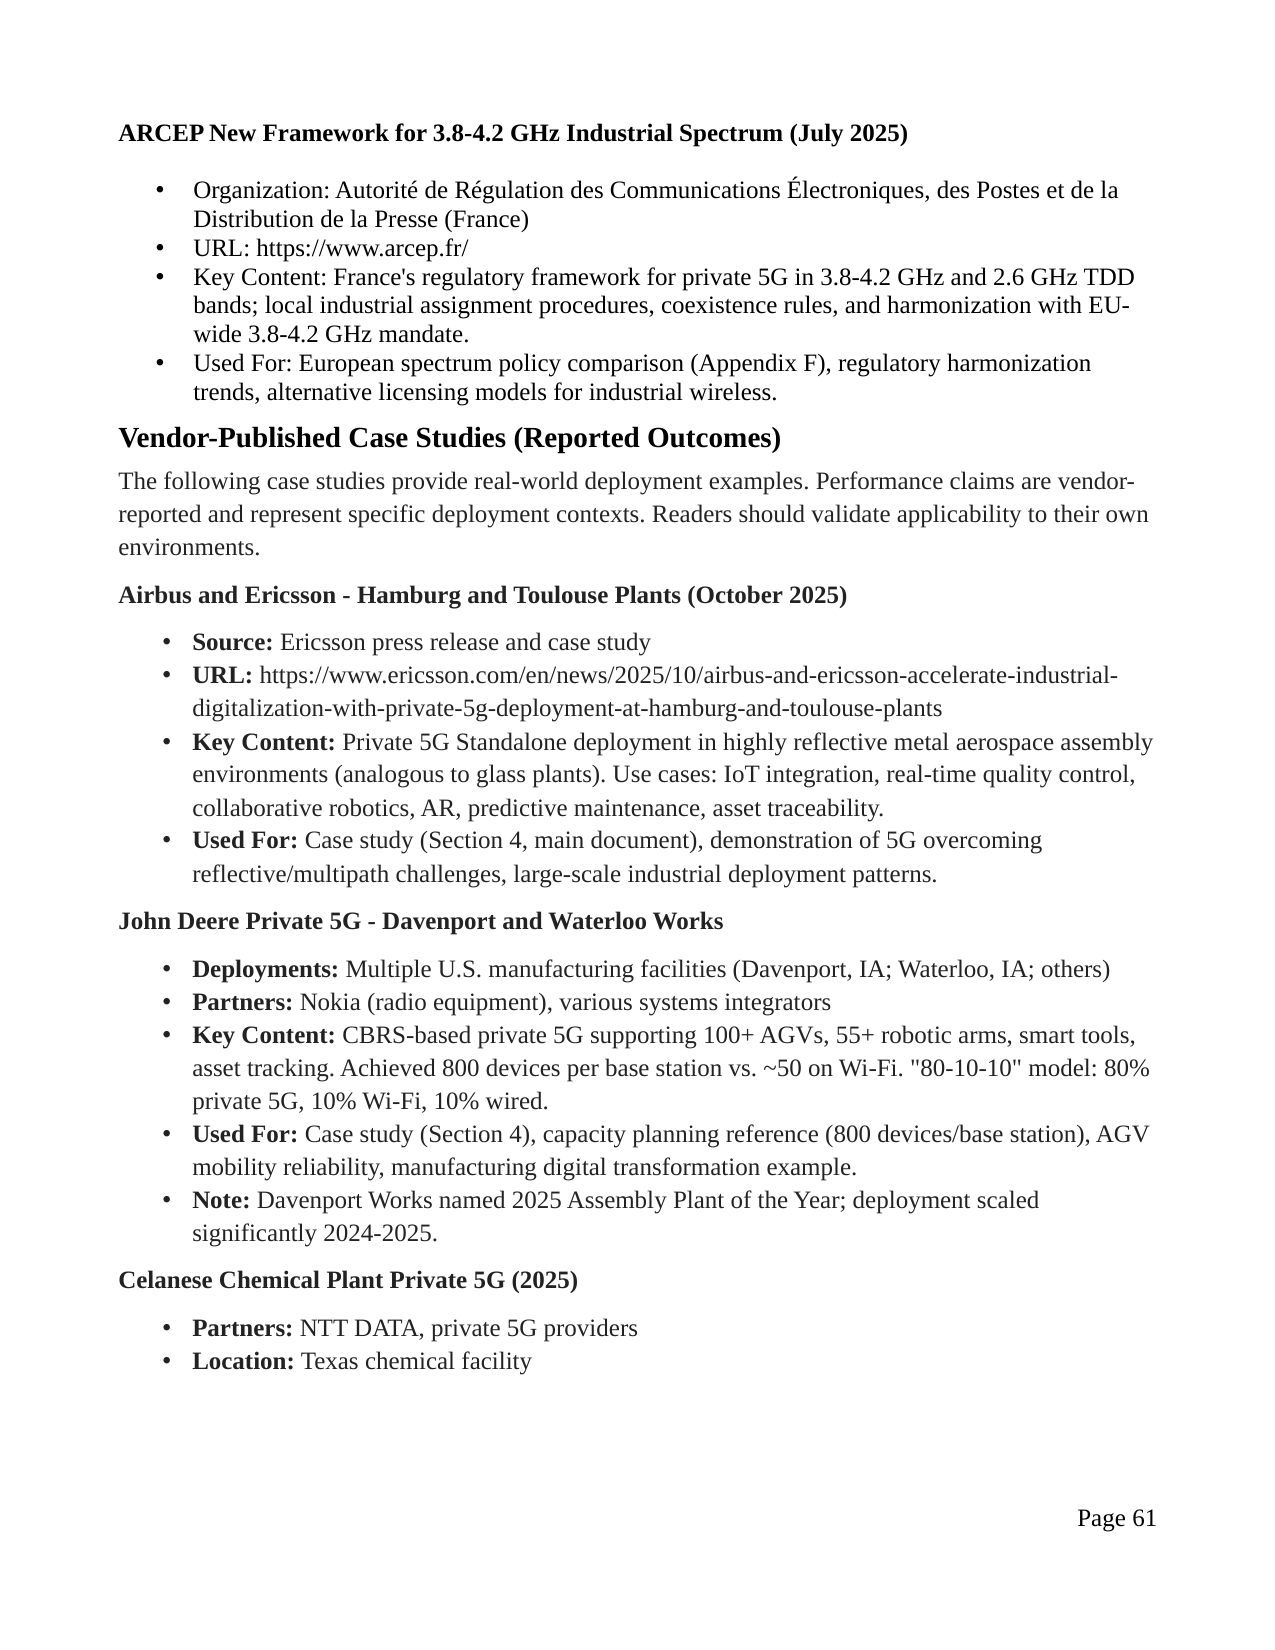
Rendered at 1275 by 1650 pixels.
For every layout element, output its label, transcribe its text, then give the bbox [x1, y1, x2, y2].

list Used For: European spectrum policy comparison (Appendix F), regulatory harmonization trends, alternative licensing models for industrial wireless. [156, 348, 1157, 406]
subtitle Vendor-Published Case Studies (Reported Outcomes) [118, 420, 1157, 454]
list Used For: Case study (Section 4, main document), demonstration of 5G overcoming reflective/multipath challenges, large-scale industrial deployment patterns. [162, 826, 1157, 887]
list Used For: Case study (Section 4), capacity planning reference (800 devices/base station), AGV mobility reliability, manufacturing digital transformation example. [162, 1119, 1157, 1181]
text John Deere Private 5G - Davenport and Waterloo Works [118, 906, 1157, 935]
list Key Content: France's regulatory framework for private 5G in 3.8-4.2 GHz and 2.6 GHz TDD bands; local industrial assignment procedures, coexistence rules, and harmonization with EU-wide 3.8-4.2 GHz mandate. [156, 262, 1157, 348]
list Source: Ericsson press release and case study [162, 627, 1157, 656]
list Deployments: Multiple U.S. manufacturing facilities (Davenport, IA; Waterloo, IA; others) [162, 954, 1157, 983]
list Partners: Nokia (radio equipment), various systems integrators [162, 987, 1157, 1016]
list Partners: NTT DATA, private 5G providers [162, 1313, 1157, 1342]
text Airbus and Ericsson - Hamburg and Toulouse Plants (October 2025) [118, 580, 1157, 609]
list Note: Davenport Works named 2025 Assembly Plant of the Year; deployment scaled significantly 2024-2025. [162, 1185, 1157, 1247]
text ARCEP New Framework for 3.8-4.2 GHz Industrial Spectrum (July 2025) [118, 118, 1157, 147]
list URL: https://www.arcep.fr/ [156, 233, 1157, 262]
list Key Content: Private 5G Standalone deployment in highly reflective metal aerospace assembly environments (analogous to glass plants). Use cases: IoT integration, real-time quality control, collaborative robotics, AR, predictive maintenance, asset traceability. [162, 727, 1157, 821]
list URL: https://www.ericsson.com/en/news/2025/10/airbus-and-ericsson-accelerate-industrial-digitalization-with-private-5g-deployment-at-hamburg-and-toulouse-plants [162, 661, 1157, 722]
list Key Content: CBRS-based private 5G supporting 100+ AGVs, 55+ robotic arms, smart tools, asset tracking. Achieved 800 devices per base station vs. ~50 on Wi-Fi. "80-10-10" model: 80% private 5G, 10% Wi-Fi, 10% wired. [162, 1020, 1157, 1115]
list Organization: Autorité de Régulation des Communications Électroniques, des Postes et de la Distribution de la Presse (France) [156, 176, 1157, 233]
text Celanese Chemical Plant Private 5G (2025) [118, 1266, 1157, 1294]
text The following case studies provide real-world deployment examples. Performance claims are vendor-reported and represent specific deployment contexts. Readers should validate applicability to their own environments. [118, 466, 1157, 561]
list Location: Texas chemical facility [162, 1346, 1157, 1375]
